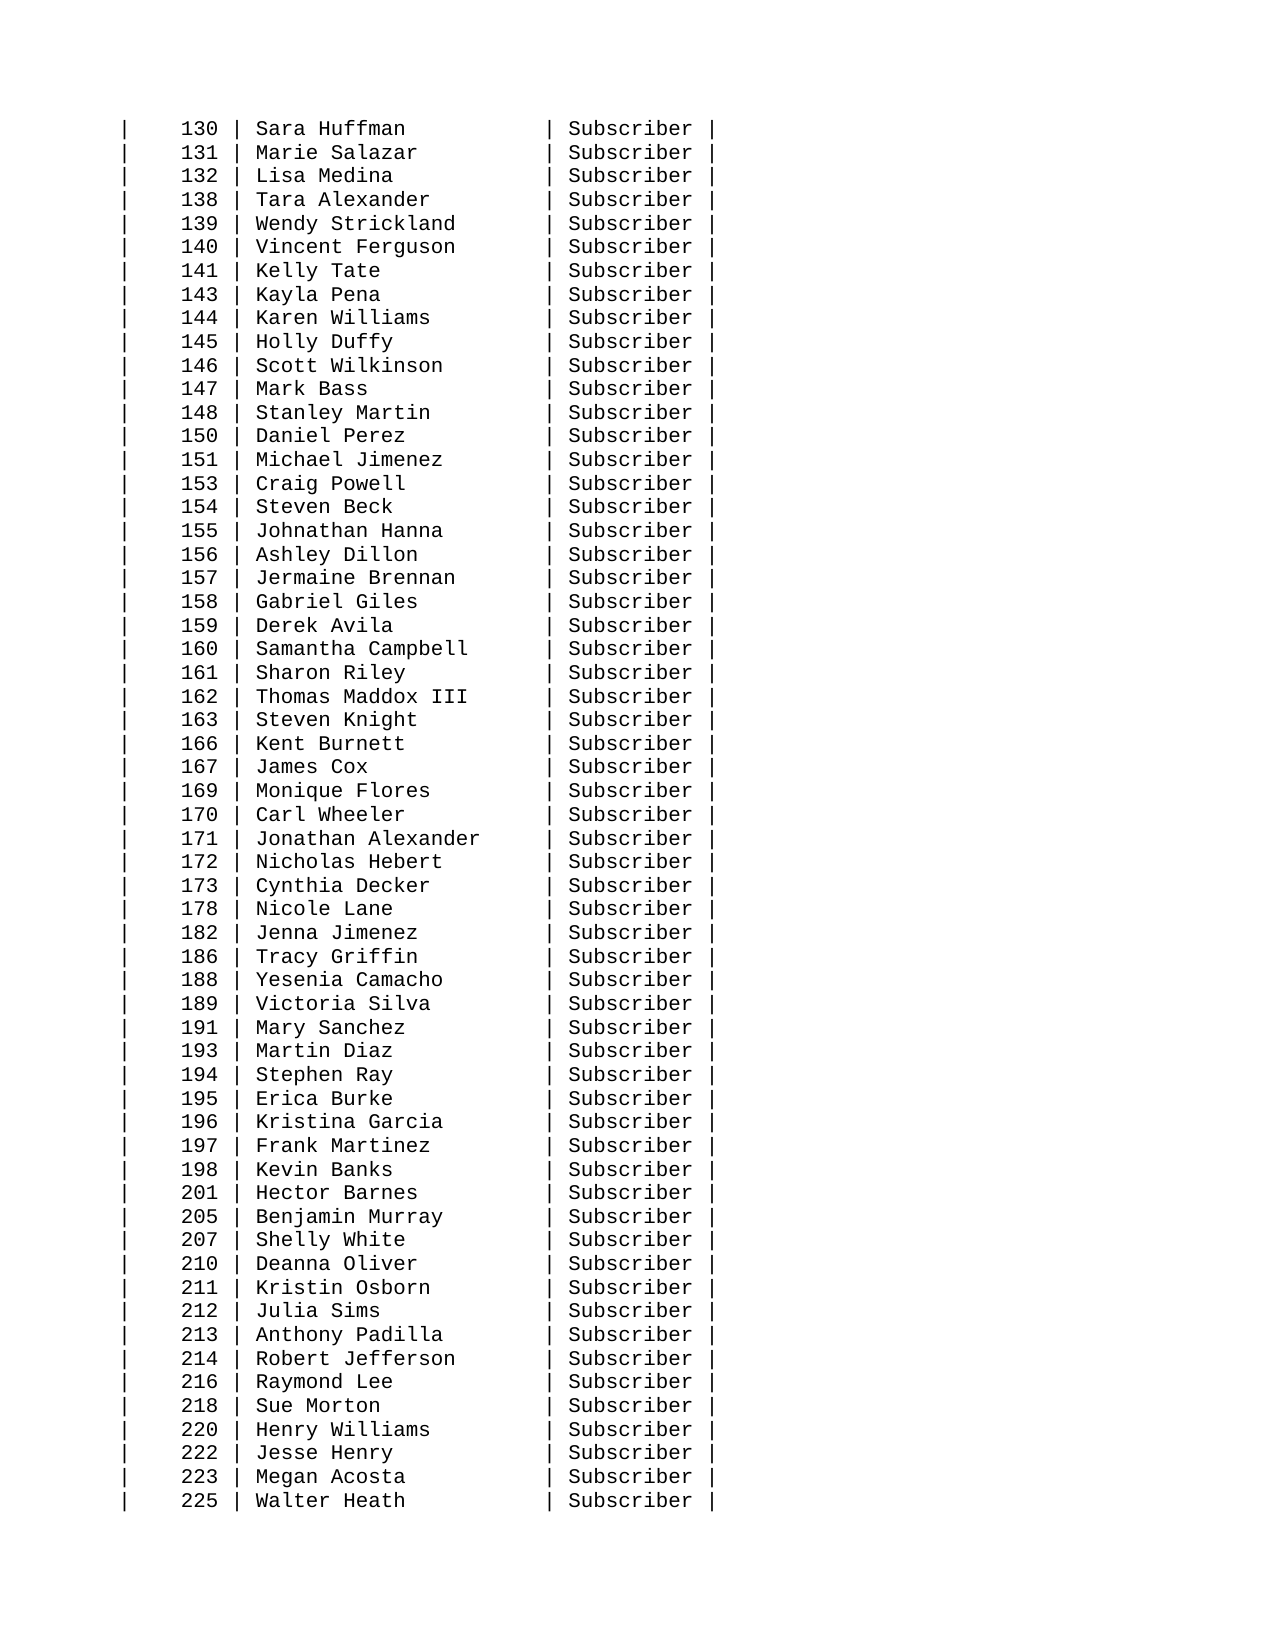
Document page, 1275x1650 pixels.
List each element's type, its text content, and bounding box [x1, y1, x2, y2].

text | 182 | Jenna Jimenez | Subscriber | [118, 922, 1157, 946]
text | 193 | Martin Diaz | Subscriber | [118, 1040, 1157, 1064]
text | 158 | Gabriel Giles | Subscriber | [118, 591, 1157, 615]
text | 186 | Tracy Griffin | Subscriber | [118, 946, 1157, 969]
text | 225 | Walter Heath | Subscriber | [118, 1489, 1157, 1513]
text | 159 | Derek Avila | Subscriber | [118, 615, 1157, 638]
text | 171 | Jonathan Alexander | Subscriber | [118, 827, 1157, 851]
text | 212 | Julia Sims | Subscriber | [118, 1300, 1157, 1324]
text | 169 | Monique Flores | Subscriber | [118, 780, 1157, 804]
text | 213 | Anthony Padilla | Subscriber | [118, 1324, 1157, 1348]
text | 196 | Kristina Garcia | Subscriber | [118, 1111, 1157, 1135]
text | 138 | Tara Alexander | Subscriber | [118, 189, 1157, 213]
text | 150 | Daniel Perez | Subscriber | [118, 426, 1157, 449]
text | 220 | Henry Williams | Subscriber | [118, 1419, 1157, 1442]
text | 201 | Hector Barnes | Subscriber | [118, 1182, 1157, 1206]
text | 145 | Holly Duffy | Subscriber | [118, 331, 1157, 354]
text | 140 | Vincent Ferguson | Subscriber | [118, 236, 1157, 260]
text | 143 | Kayla Pena | Subscriber | [118, 284, 1157, 307]
text | 189 | Victoria Silva | Subscriber | [118, 993, 1157, 1017]
text | 166 | Kent Burnett | Subscriber | [118, 733, 1157, 757]
text | 132 | Lisa Medina | Subscriber | [118, 165, 1157, 189]
text | 205 | Benjamin Murray | Subscriber | [118, 1206, 1157, 1229]
text | 144 | Karen Williams | Subscriber | [118, 307, 1157, 331]
text | 139 | Wendy Strickland | Subscriber | [118, 213, 1157, 236]
text | 163 | Steven Knight | Subscriber | [118, 709, 1157, 733]
text | 161 | Sharon Riley | Subscriber | [118, 662, 1157, 686]
text | 198 | Kevin Banks | Subscriber | [118, 1158, 1157, 1182]
text | 160 | Samantha Campbell | Subscriber | [118, 638, 1157, 662]
text | 223 | Megan Acosta | Subscriber | [118, 1466, 1157, 1489]
text | 211 | Kristin Osborn | Subscriber | [118, 1277, 1157, 1300]
text | 151 | Michael Jimenez | Subscriber | [118, 449, 1157, 473]
text | 130 | Sara Huffman | Subscriber | [118, 118, 1157, 142]
text | 154 | Steven Beck | Subscriber | [118, 496, 1157, 520]
text | 188 | Yesenia Camacho | Subscriber | [118, 969, 1157, 993]
text | 194 | Stephen Ray | Subscriber | [118, 1064, 1157, 1088]
text | 155 | Johnathan Hanna | Subscriber | [118, 520, 1157, 544]
text | 210 | Deanna Oliver | Subscriber | [118, 1253, 1157, 1277]
text | 162 | Thomas Maddox III | Subscriber | [118, 686, 1157, 709]
text | 148 | Stanley Martin | Subscriber | [118, 402, 1157, 426]
text | 157 | Jermaine Brennan | Subscriber | [118, 567, 1157, 591]
text | 147 | Mark Bass | Subscriber | [118, 378, 1157, 402]
text | 156 | Ashley Dillon | Subscriber | [118, 544, 1157, 567]
text | 167 | James Cox | Subscriber | [118, 757, 1157, 780]
text | 173 | Cynthia Decker | Subscriber | [118, 875, 1157, 898]
text | 218 | Sue Morton | Subscriber | [118, 1395, 1157, 1419]
text | 216 | Raymond Lee | Subscriber | [118, 1371, 1157, 1395]
text | 222 | Jesse Henry | Subscriber | [118, 1442, 1157, 1466]
text | 197 | Frank Martinez | Subscriber | [118, 1135, 1157, 1158]
text | 153 | Craig Powell | Subscriber | [118, 473, 1157, 496]
text | 131 | Marie Salazar | Subscriber | [118, 142, 1157, 165]
text | 170 | Carl Wheeler | Subscriber | [118, 804, 1157, 827]
text | 141 | Kelly Tate | Subscriber | [118, 260, 1157, 284]
text | 207 | Shelly White | Subscriber | [118, 1229, 1157, 1253]
text | 178 | Nicole Lane | Subscriber | [118, 898, 1157, 922]
text | 195 | Erica Burke | Subscriber | [118, 1088, 1157, 1111]
text | 172 | Nicholas Hebert | Subscriber | [118, 851, 1157, 875]
text | 191 | Mary Sanchez | Subscriber | [118, 1017, 1157, 1040]
text | 146 | Scott Wilkinson | Subscriber | [118, 354, 1157, 378]
text | 214 | Robert Jefferson | Subscriber | [118, 1348, 1157, 1371]
